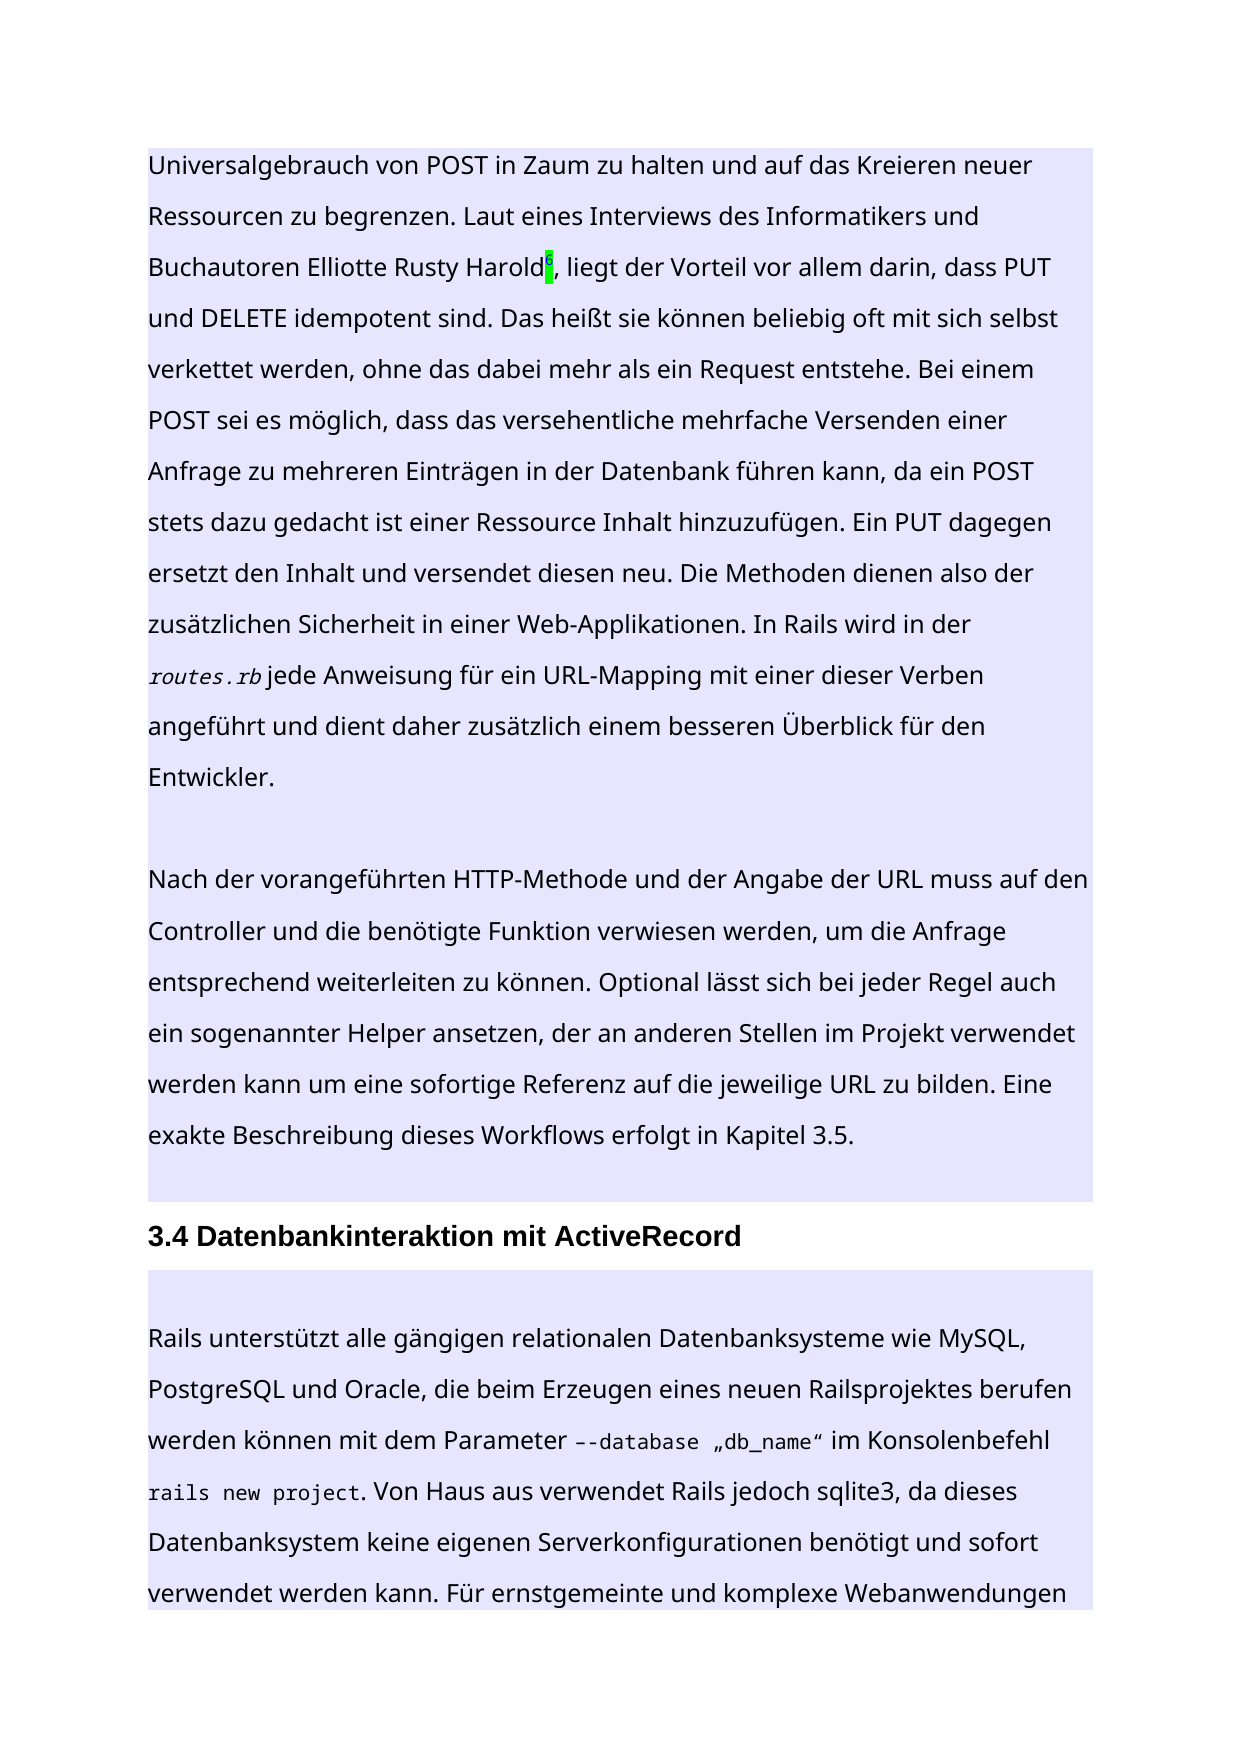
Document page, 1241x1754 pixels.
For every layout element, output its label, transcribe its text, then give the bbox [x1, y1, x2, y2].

text Universalgebrauch von POST in Zaum zu halten und auf das Kreieren neuer Ressourcen zu begrenzen. Laut eines Interviews des Informatikers und Buchautoren Elliotte Rusty Harold6, liegt der Vorteil vor allem darin, dass PUT und DELETE idempotent sind. Das heißt sie können beliebig oft mit sich selbst verkettet werden, ohne das dabei mehr als ein Request entstehe. Bei einem POST sei es möglich, dass das versehentliche mehrfache Versenden einer Anfrage zu mehreren Einträgen in der Datenbank führen kann, da ein POST stets dazu gedacht ist einer Ressource Inhalt hinzuzufügen. Ein PUT dagegen ersetzt den Inhalt und versendet diesen neu. Die Methoden dienen also der zusätzlichen Sicherheit in einer Web-Applikationen. In Rails wird in der routes.rb jede Anweisung für ein URL-Mapping mit einer dieser Verben angeführt und dient daher zusätzlich einem besseren Überblick für den Entwickler. [148, 148, 1093, 794]
text Nach der vorangeführten HTTP-Methode und der Angabe der URL muss auf den Controller und die benötigte Funktion verwiesen werden, um die Anfrage entsprechend weiterleiten zu können. Optional lässt sich bei jeder Regel auch ein sogenannter Helper ansetzen, der an anderen Stellen im Projekt verwendet werden kann um eine sofortige Referenz auf die jeweilige URL zu bilden. Eine exakte Beschreibung dieses Workflows erfolgt in Kapitel 3.5. [148, 862, 1093, 1151]
text Rails unterstützt alle gängigen relationalen Datenbanksysteme wie MySQL, PostgreSQL und Oracle, die beim Erzeugen eines neuen Railsprojektes berufen werden können mit dem Parameter –-database „db_name“ im Konsolenbefehl rails new project. Von Haus aus verwendet Rails jedoch sqlite3, da dieses Datenbanksystem keine eigenen Serverkonfigurationen benötigt und sofort verwendet werden kann. Für ernstgemeinte und komplexe Webanwendungen [148, 1321, 1093, 1610]
subtitle 3.4 Datenbankinteraktion mit ActiveRecord [148, 1219, 1093, 1253]
